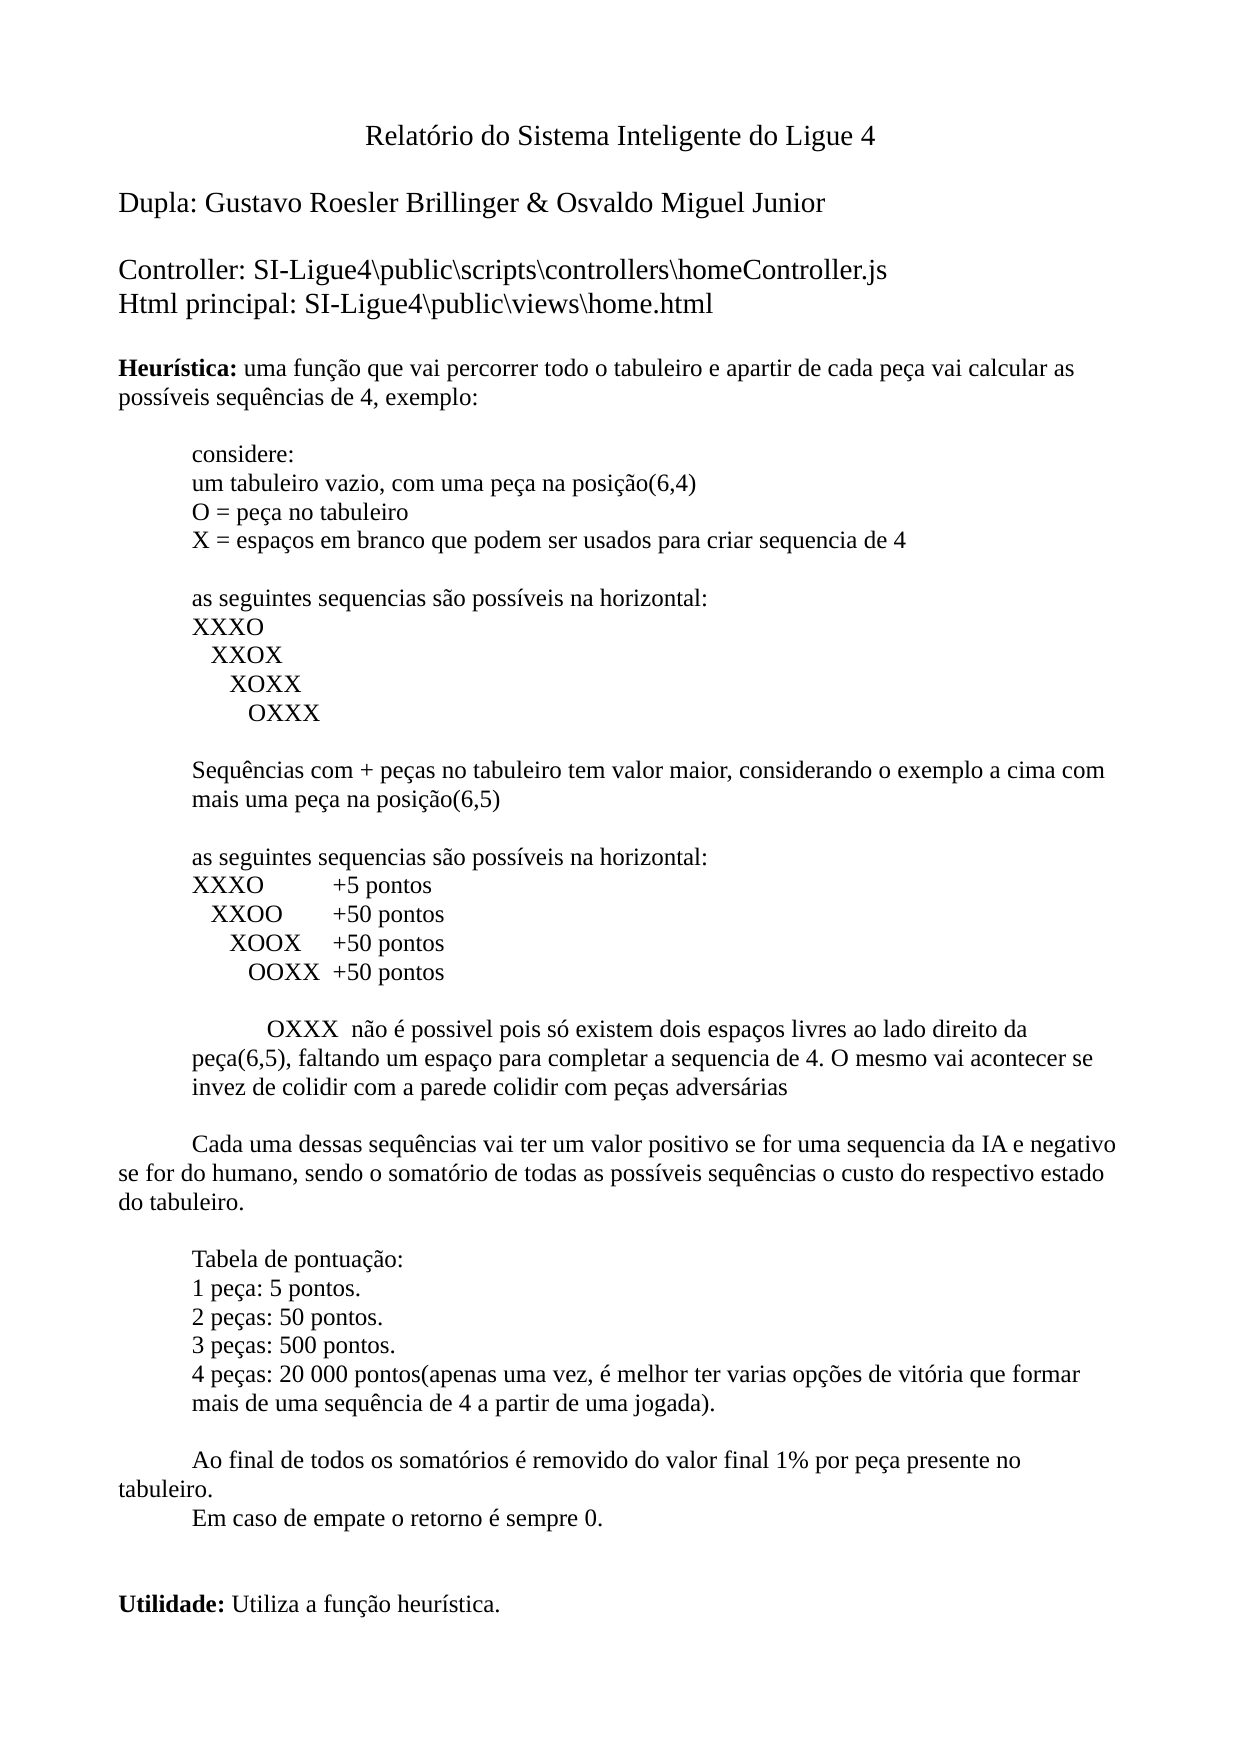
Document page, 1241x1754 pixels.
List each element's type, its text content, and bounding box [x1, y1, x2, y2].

text X = espaços em branco que podem ser usados para criar sequencia de 4 [118, 525, 1122, 554]
text 3 peças: 500 pontos. [118, 1330, 1122, 1359]
text XXXO +5 pontos [118, 870, 1122, 899]
text Heurística: uma função que vai percorrer todo o tabuleiro e apartir de cada peça vai calcular as possíveis sequências de 4, exemplo: [118, 353, 1122, 410]
text OOXX +50 pontos [118, 957, 1122, 985]
text XOOX +50 pontos [118, 928, 1122, 957]
text Html principal: SI-Ligue4\public\views\home.html [118, 286, 1122, 319]
text as seguintes sequencias são possíveis na horizontal: [118, 583, 1122, 612]
text Relatório do Sistema Inteligente do Ligue 4 [118, 118, 1122, 152]
text considere: [118, 439, 1122, 468]
text Sequências com + peças no tabuleiro tem valor maior, considerando o exemplo a cima com mais uma peça na posição(6,5) [118, 755, 1122, 813]
text um tabuleiro vazio, com uma peça na posição(6,4) [118, 468, 1122, 497]
text Controller: SI-Ligue4\public\scripts\controllers\homeController.js [118, 252, 1122, 286]
text XXOO +50 pontos [118, 899, 1122, 928]
text XOXX [118, 669, 1122, 698]
text XXXO [118, 612, 1122, 640]
text Utilidade: Utiliza a função heurística. [118, 1589, 1122, 1618]
text Cada uma dessas sequências vai ter um valor positivo se for uma sequencia da IA e negativo se for do humano, sendo o somatório de todas as possíveis sequências o custo do respectivo estado do tabuleiro. [118, 1129, 1122, 1215]
text Tabela de pontuação: [118, 1244, 1122, 1273]
text 1 peça: 5 pontos. [118, 1273, 1122, 1302]
text Dupla: Gustavo Roesler Brillinger & Osvaldo Miguel Junior [118, 185, 1122, 219]
text O = peça no tabuleiro [118, 497, 1122, 525]
text Em caso de empate o retorno é sempre 0. [118, 1503, 1122, 1532]
text OXXX não é possivel pois só existem dois espaços livres ao lado direito da peça(6,5), faltando um espaço para completar a sequencia de 4. O mesmo vai acontecer se invez de colidir com a parede colidir com peças adversárias [118, 1014, 1122, 1100]
text 2 peças: 50 pontos. [118, 1302, 1122, 1330]
text 4 peças: 20 000 pontos(apenas uma vez, é melhor ter varias opções de vitória que formar mais de uma sequência de 4 a partir de uma jogada). [118, 1359, 1122, 1417]
text OXXX [118, 698, 1122, 727]
text Ao final de todos os somatórios é removido do valor final 1% por peça presente no tabuleiro. [118, 1445, 1122, 1503]
text XXOX [118, 640, 1122, 669]
text as seguintes sequencias são possíveis na horizontal: [118, 842, 1122, 870]
